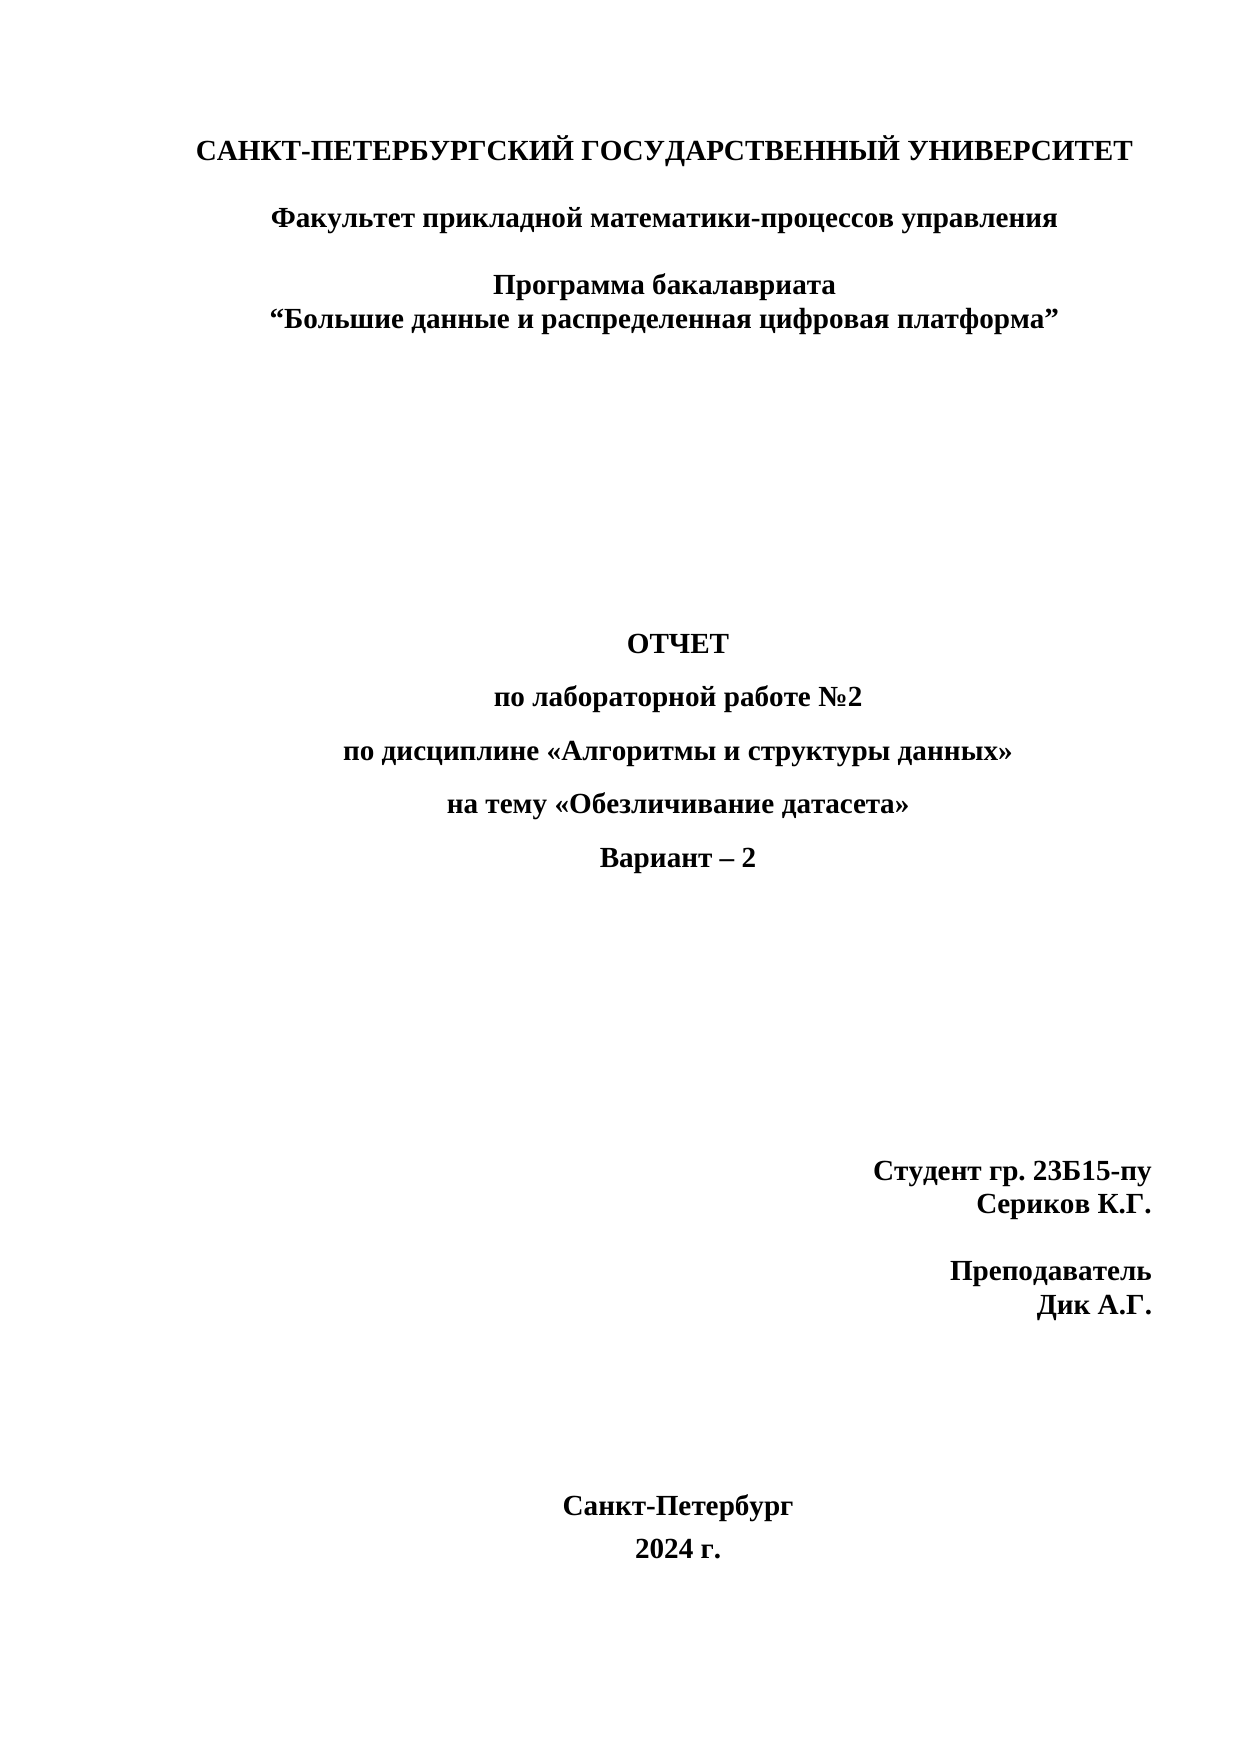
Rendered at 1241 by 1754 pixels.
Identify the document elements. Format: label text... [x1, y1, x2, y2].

text Дик А.Г. [214, 1287, 1152, 1321]
text 2024 г. [177, 1531, 1179, 1565]
text ОТЧЕТ [177, 626, 1179, 659]
text Санкт-Петербург [177, 1488, 1179, 1522]
text Факультет прикладной математики-процессов управления [177, 200, 1152, 234]
text на тему «Обезличивание датасета» [177, 786, 1179, 820]
text по дисциплине «Алгоритмы и структуры данных» [177, 733, 1179, 767]
text Вариант – 2 [177, 840, 1179, 873]
text по лабораторной работе №2 [177, 679, 1179, 713]
text “Большие данные и распределенная цифровая платформа” [177, 301, 1152, 334]
text Студент гр. 23Б15-пу [214, 1153, 1152, 1186]
text Программа бакалавриата [177, 267, 1152, 301]
text Сериков К.Г. [214, 1186, 1152, 1220]
text САНКТ-ПЕТЕРБУРГСКИЙ ГОСУДАРСТВЕННЫЙ УНИВЕРСИТЕТ [177, 133, 1152, 167]
text Преподаватель [214, 1253, 1152, 1287]
